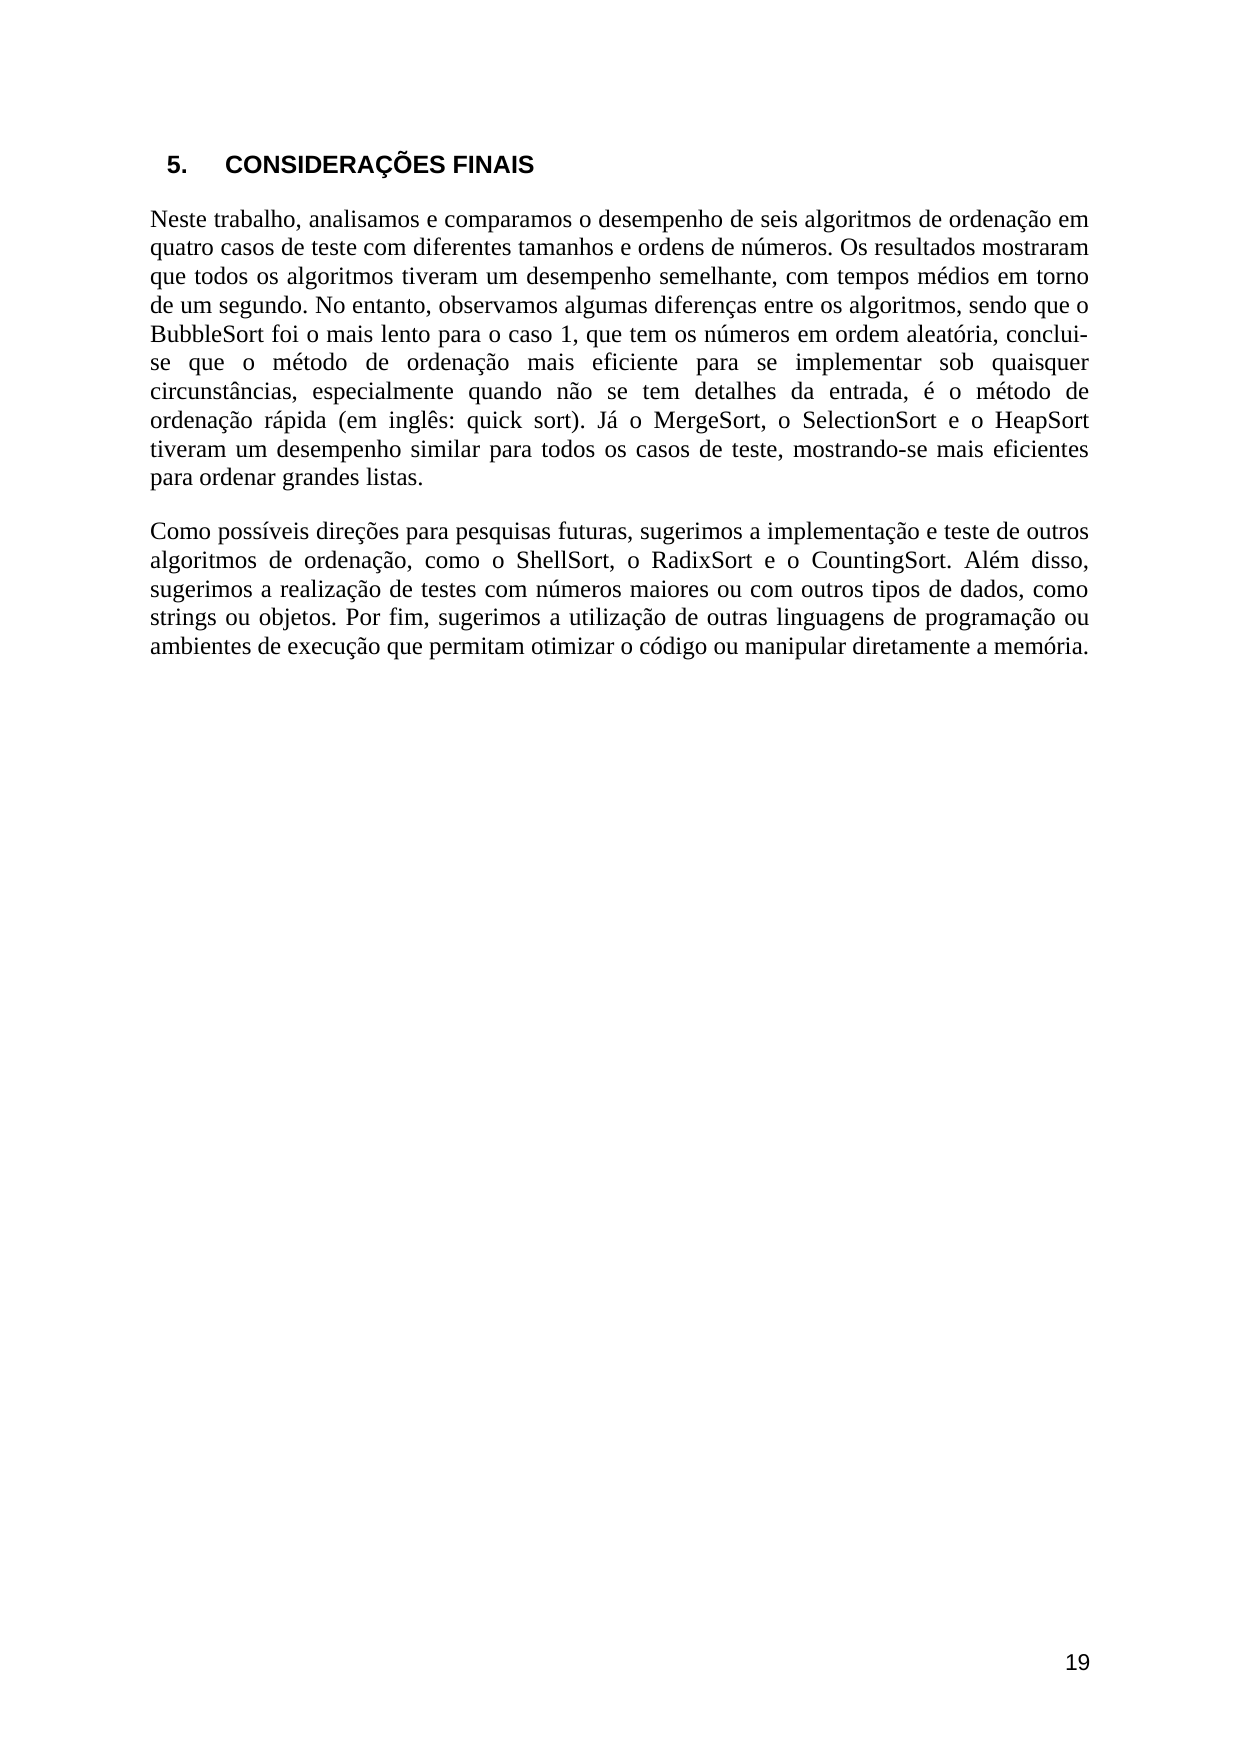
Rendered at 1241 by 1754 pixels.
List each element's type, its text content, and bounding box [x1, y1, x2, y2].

subtitle CONSIDERAÇÕES FINAIS [187, 150, 1090, 179]
subtitle Como possíveis direções para pesquisas futuras, sugerimos a implementação e teste de outros algoritmos de ordenação, como o ShellSort, o RadixSort e o CountingSort. Além disso, sugerimos a realização de testes com números maiores ou com outros tipos de dados, como strings ou objetos. Por fim, sugerimos a utilização de outras linguagens de programação ou ambientes de execução que permitam otimizar o código ou manipular diretamente a memória. [150, 516, 1090, 660]
subtitle Neste trabalho, analisamos e comparamos o desempenho de seis algoritmos de ordenação em quatro casos de teste com diferentes tamanhos e ordens de números. Os resultados mostraram que todos os algoritmos tiveram um desempenho semelhante, com tempos médios em torno de um segundo. No entanto, observamos algumas diferenças entre os algoritmos, sendo que o BubbleSort foi o mais lento para o caso 1, que tem os números em ordem aleatória, conclui-se que o método de ordenação mais eficiente para se implementar sob quaisquer circunstâncias, especialmente quando não se tem detalhes da entrada, é o método de ordenação rápida (em inglês: quick sort). Já o MergeSort, o SelectionSort e o HeapSort tiveram um desempenho similar para todos os casos de teste, mostrando-se mais eficientes para ordenar grandes listas. [150, 204, 1090, 491]
